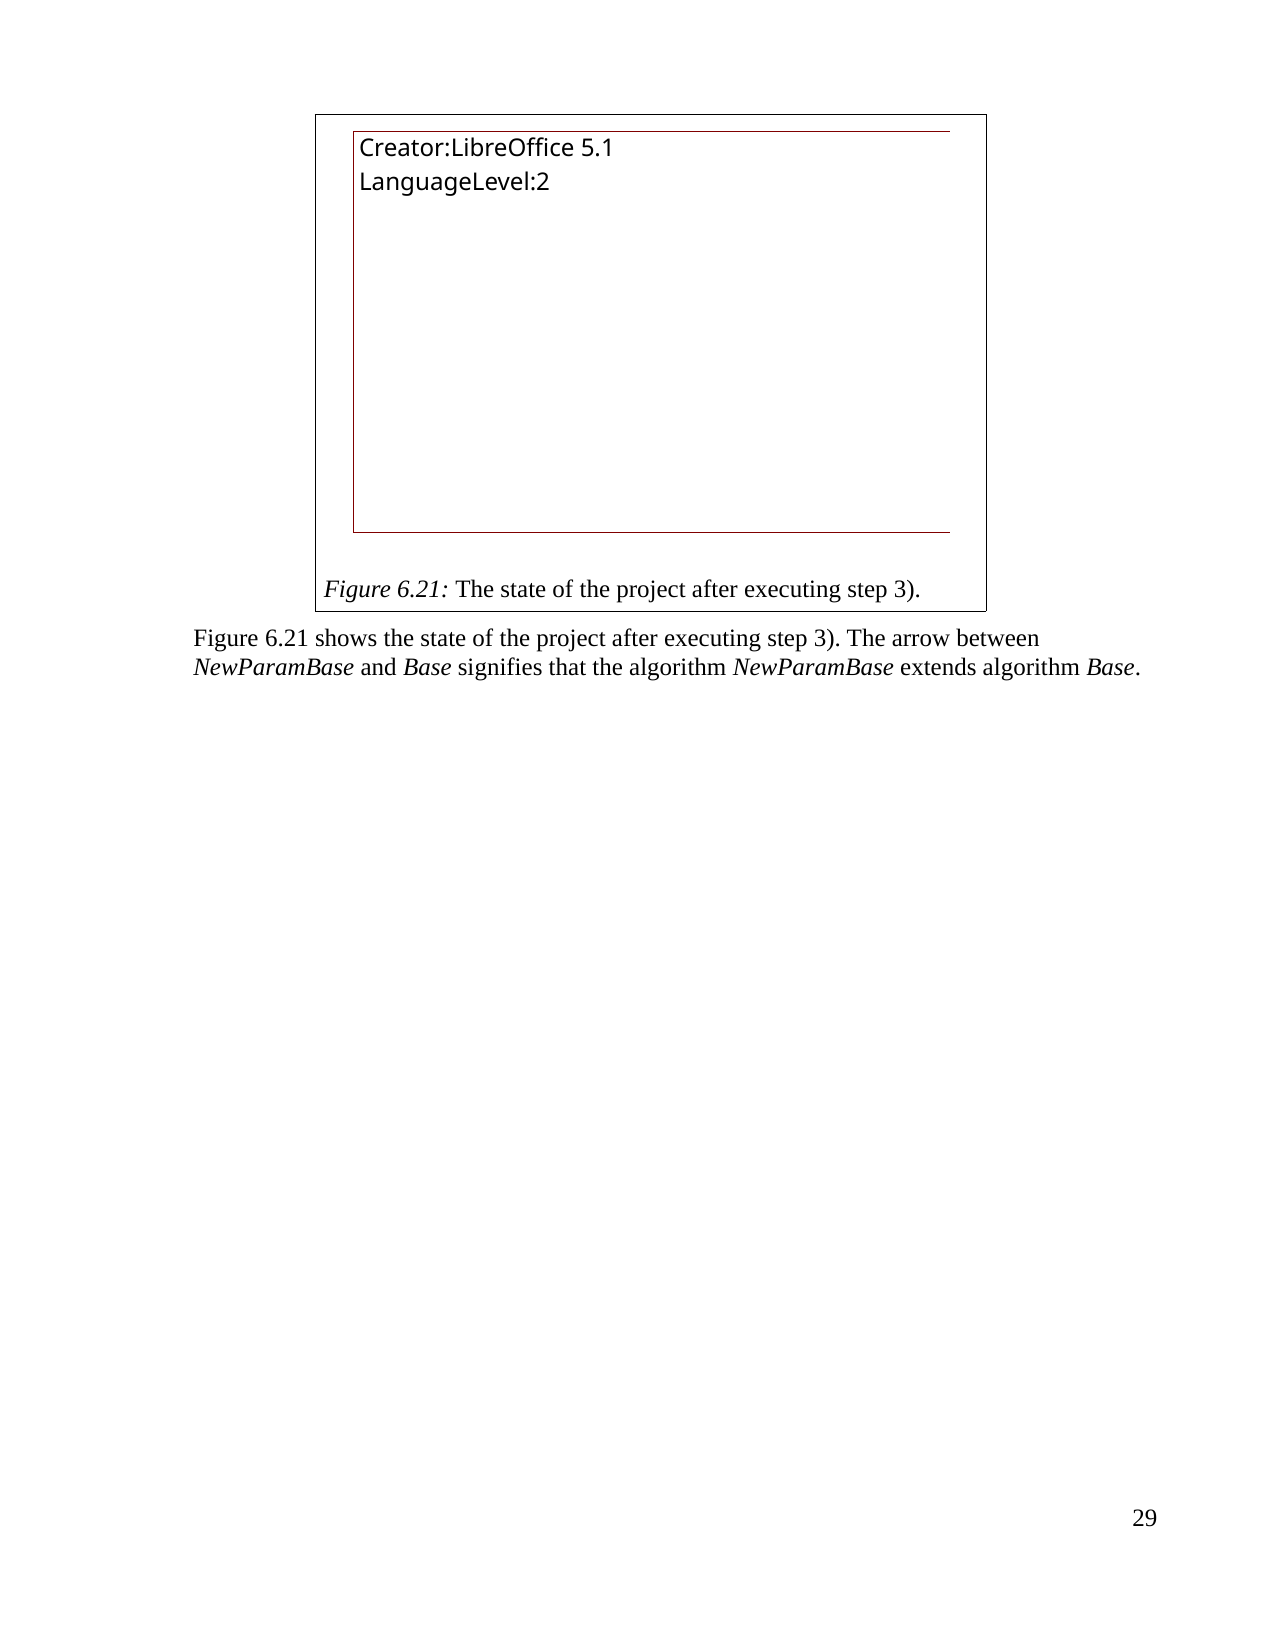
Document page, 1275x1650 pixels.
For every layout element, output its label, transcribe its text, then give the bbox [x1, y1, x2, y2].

list Figure 6.21 shows the state of the project after executing step 3). The arrow between NewParamBase and Base signifies that the algorithm NewParamBase extends algorithm Base. [156, 115, 1157, 681]
list Figure 6.21: The state of the project after executing step 3). [323, 574, 977, 602]
